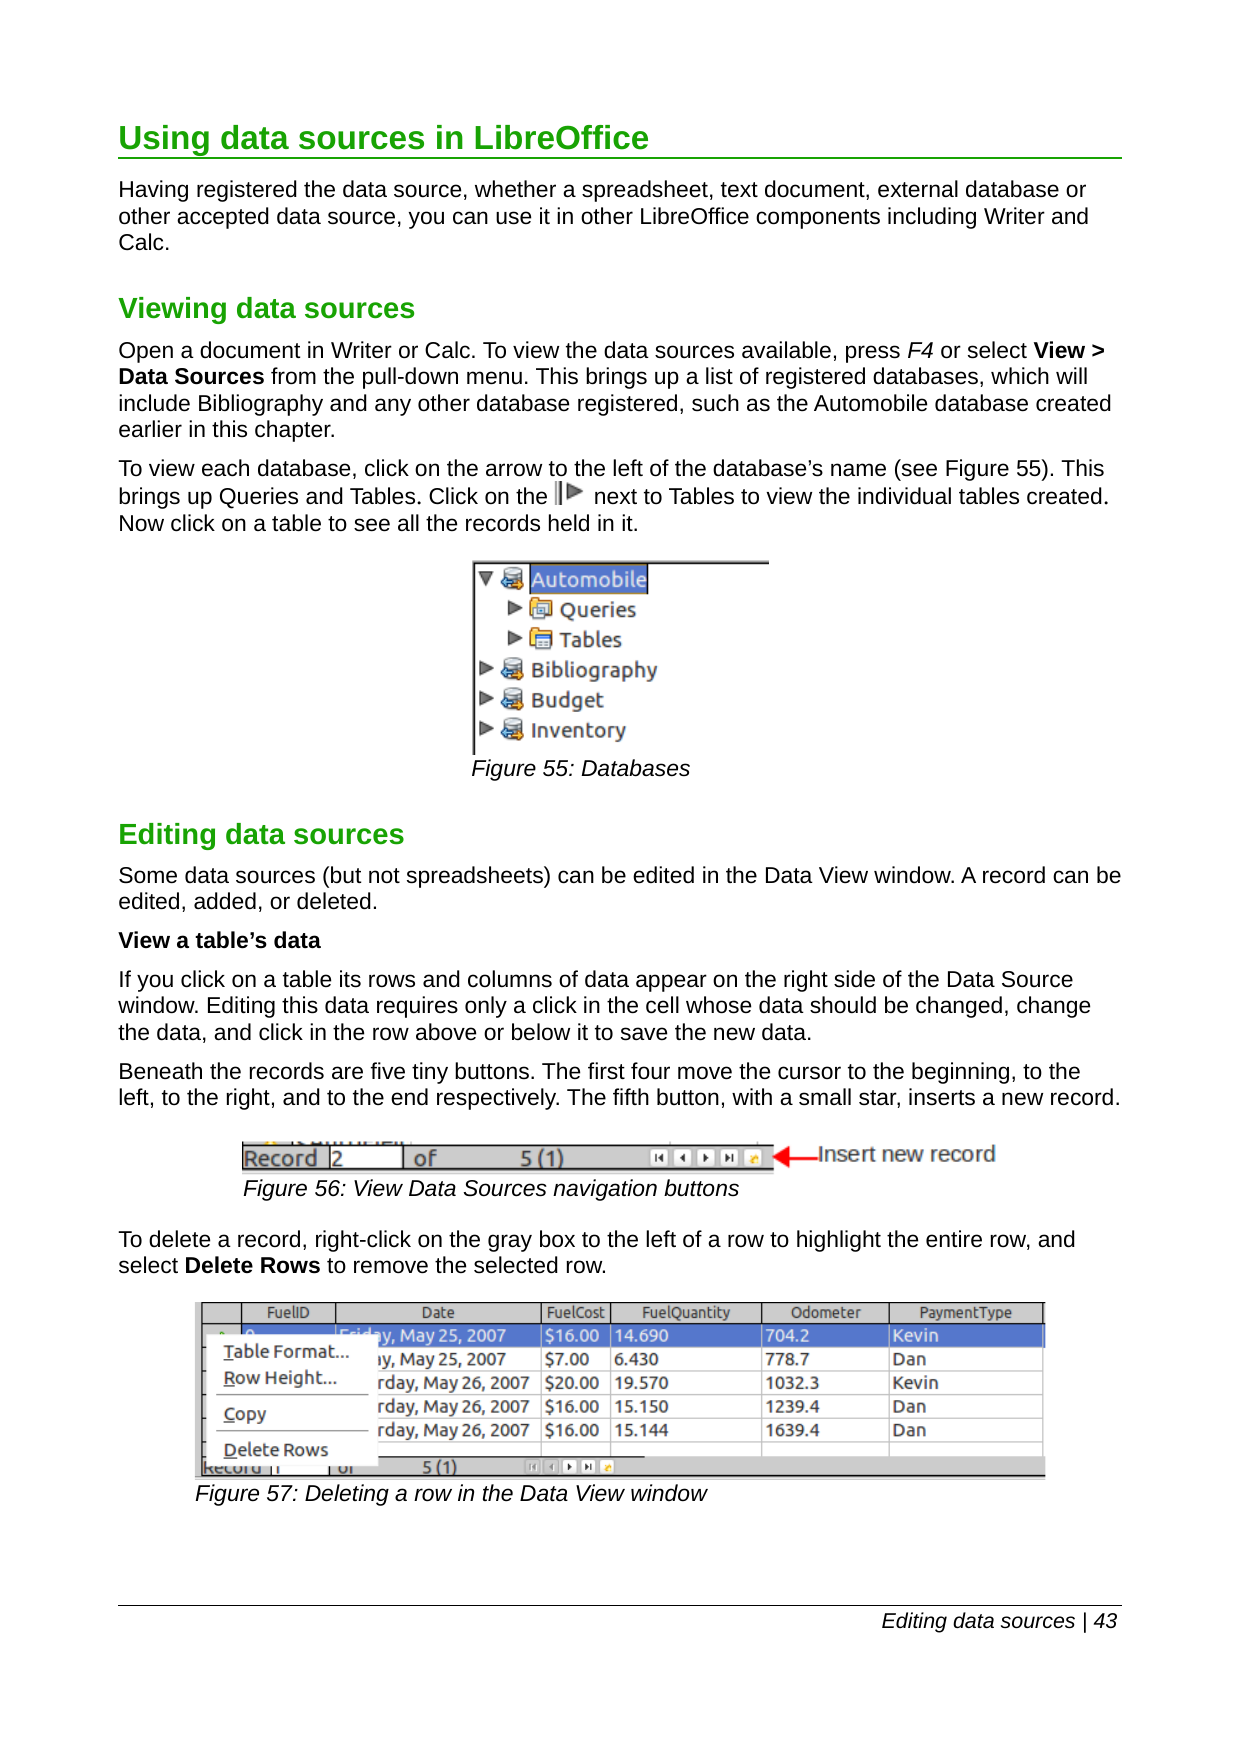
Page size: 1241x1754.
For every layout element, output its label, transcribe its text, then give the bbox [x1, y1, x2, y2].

text Figure 56: View Data Sources navigation buttons [243, 1176, 997, 1202]
text Some data sources (but not spreadsheets) can be edited in the Data View window. A record can be edited, added, or deleted. [118, 862, 1122, 915]
subtitle Using data sources in LibreOffice [118, 118, 1122, 157]
subtitle Viewing data sources [118, 292, 1122, 325]
picture [471, 560, 769, 755]
text Figure 57: Deleting a row in the Data View window [195, 1480, 1045, 1506]
text To delete a record, right-click on the gray box to the left of a row to highlight the entire row, and select Delete Rows to remove the selected row. [118, 1226, 1122, 1278]
text Open a document in Writer or Calc. To view the data sources available, press F4 or select View > Data Sources from the pull-down menu. This brings up a list of registered databases, which will include Bibliography and any other database registered, such as the Automobile database created earlier in this chapter. [118, 337, 1122, 442]
picture [194, 1302, 1046, 1480]
text View a table’s data [118, 927, 1122, 953]
subtitle Editing data sources [118, 817, 1122, 850]
text To view each database, click on the arrow to the left of the database’s name (see Figure 55). This brings up Queries and Tables. Click on the next to Tables to view the individual tables created. Now click on a table to see all the records held in it. [118, 455, 1122, 536]
text Beneath the records are five tiny buttons. The first four move the cursor to the beginning, to the left, to the right, and to the end respectively. The fifth button, with a small star, inserts a new record. [118, 1058, 1122, 1110]
picture [554, 481, 588, 505]
text If you click on a table its rows and columns of data appear on the right side of the Data Source window. Editing this data requires only a click in the cell whose data should be changed, change the data, and click in the row above or below it to save the new data. [118, 966, 1122, 1045]
picture [242, 1134, 1030, 1176]
text Figure 55: Databases [471, 755, 769, 781]
text Having registered the data source, whether a spreadsheet, text document, external database or other accepted data source, you can use it in other LibreOffice components including Writer and Calc. [118, 176, 1122, 255]
